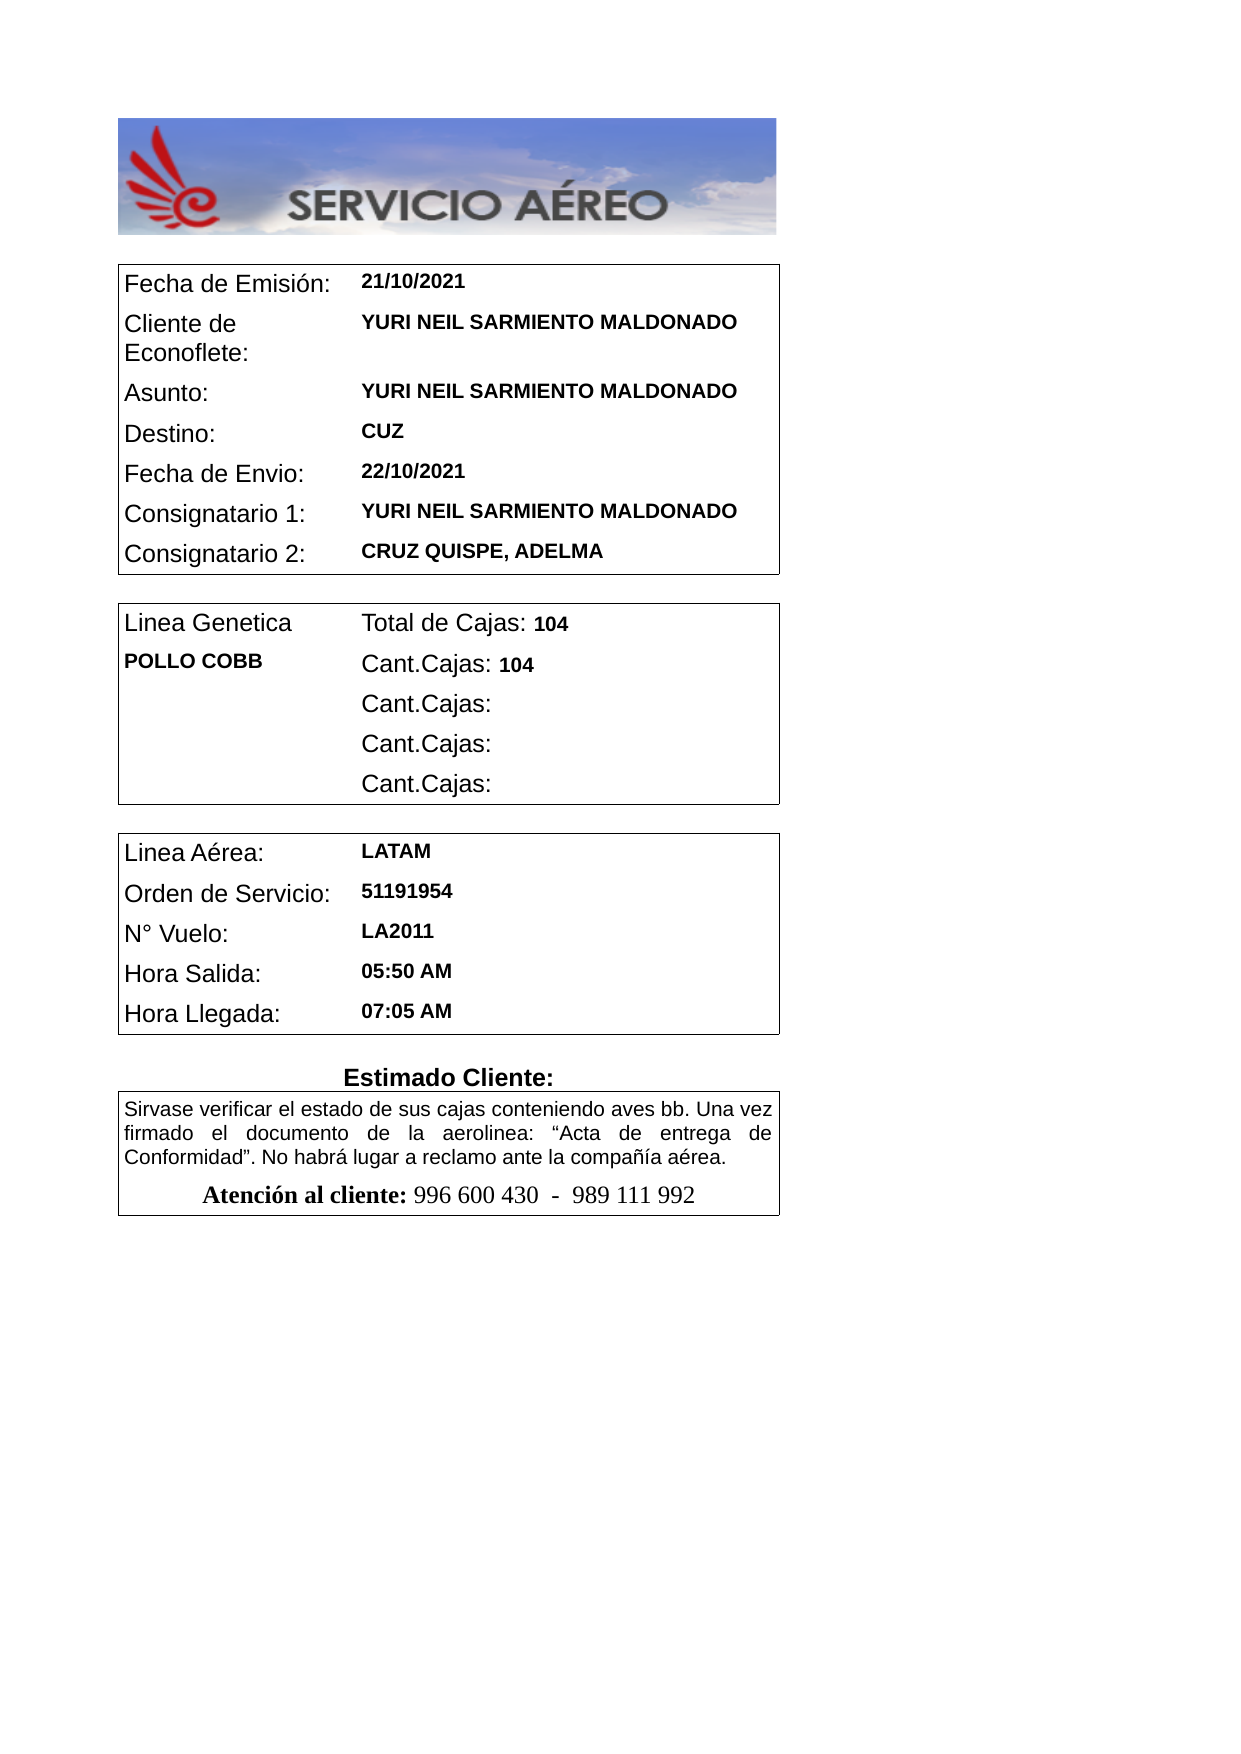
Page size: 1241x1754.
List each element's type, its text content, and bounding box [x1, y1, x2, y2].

table_cell Total de Cajas: 104 [356, 604, 779, 643]
table_cell Consignatario 1: [119, 493, 356, 533]
table_cell 51191954 [356, 873, 779, 913]
picture [118, 118, 777, 235]
table_cell [356, 575, 779, 603]
table_cell N° Vuelo: [119, 913, 356, 953]
table_header Fecha de Emisión: [119, 265, 356, 304]
table_cell [118, 805, 356, 833]
table_cell YURI NEIL SARMIENTO MALDONADO [356, 373, 779, 413]
table_cell Orden de Servicio: [119, 873, 356, 913]
table_cell LATAM [356, 834, 779, 873]
table_cell [356, 805, 779, 833]
table_cell 05:50 AM [356, 953, 779, 993]
table_cell Cant.Cajas: 104 [356, 643, 779, 683]
table_cell Estimado Cliente: [118, 1035, 779, 1091]
table_cell YURI NEIL SARMIENTO MALDONADO [356, 493, 779, 533]
table_cell Destino: [119, 413, 356, 453]
table_cell 22/10/2021 [356, 453, 779, 493]
table_cell Consignatario 2: [119, 534, 356, 574]
table_cell POLLO COBB [119, 643, 356, 683]
table_cell Asunto: [119, 373, 356, 413]
table_cell Linea Aérea: [119, 834, 356, 873]
table_cell [119, 764, 356, 804]
table_cell Hora Salida: [119, 953, 356, 993]
table_cell CRUZ QUISPE, ADELMA [356, 534, 779, 574]
table_cell [118, 575, 356, 603]
table_header 21/10/2021 [356, 265, 779, 304]
table_cell Linea Genetica [119, 604, 356, 643]
table_cell Cant.Cajas: [356, 764, 779, 804]
table_cell 07:05 AM [356, 994, 779, 1034]
table_cell Cant.Cajas: [356, 683, 779, 723]
table_cell LA2011 [356, 913, 779, 953]
table_cell [119, 683, 356, 723]
table_cell Cliente de Econoflete: [119, 304, 356, 373]
table_cell YURI NEIL SARMIENTO MALDONADO [356, 304, 779, 373]
table_cell Sirvase verificar el estado de sus cajas conteniendo aves bb. Una vez firmado el documento de la aerolinea: “Acta de entrega de Conformidad”. No habrá lugar a reclamo ante la compañía aérea. [119, 1092, 779, 1175]
table_cell CUZ [356, 413, 779, 453]
table_cell Fecha de Envio: [119, 453, 356, 493]
table_cell [119, 723, 356, 763]
table_cell Hora Llegada: [119, 994, 356, 1034]
table_cell Cant.Cajas: [356, 723, 779, 763]
table_cell Atención al cliente: 996 600 430 - 989 111 992 [119, 1175, 779, 1215]
